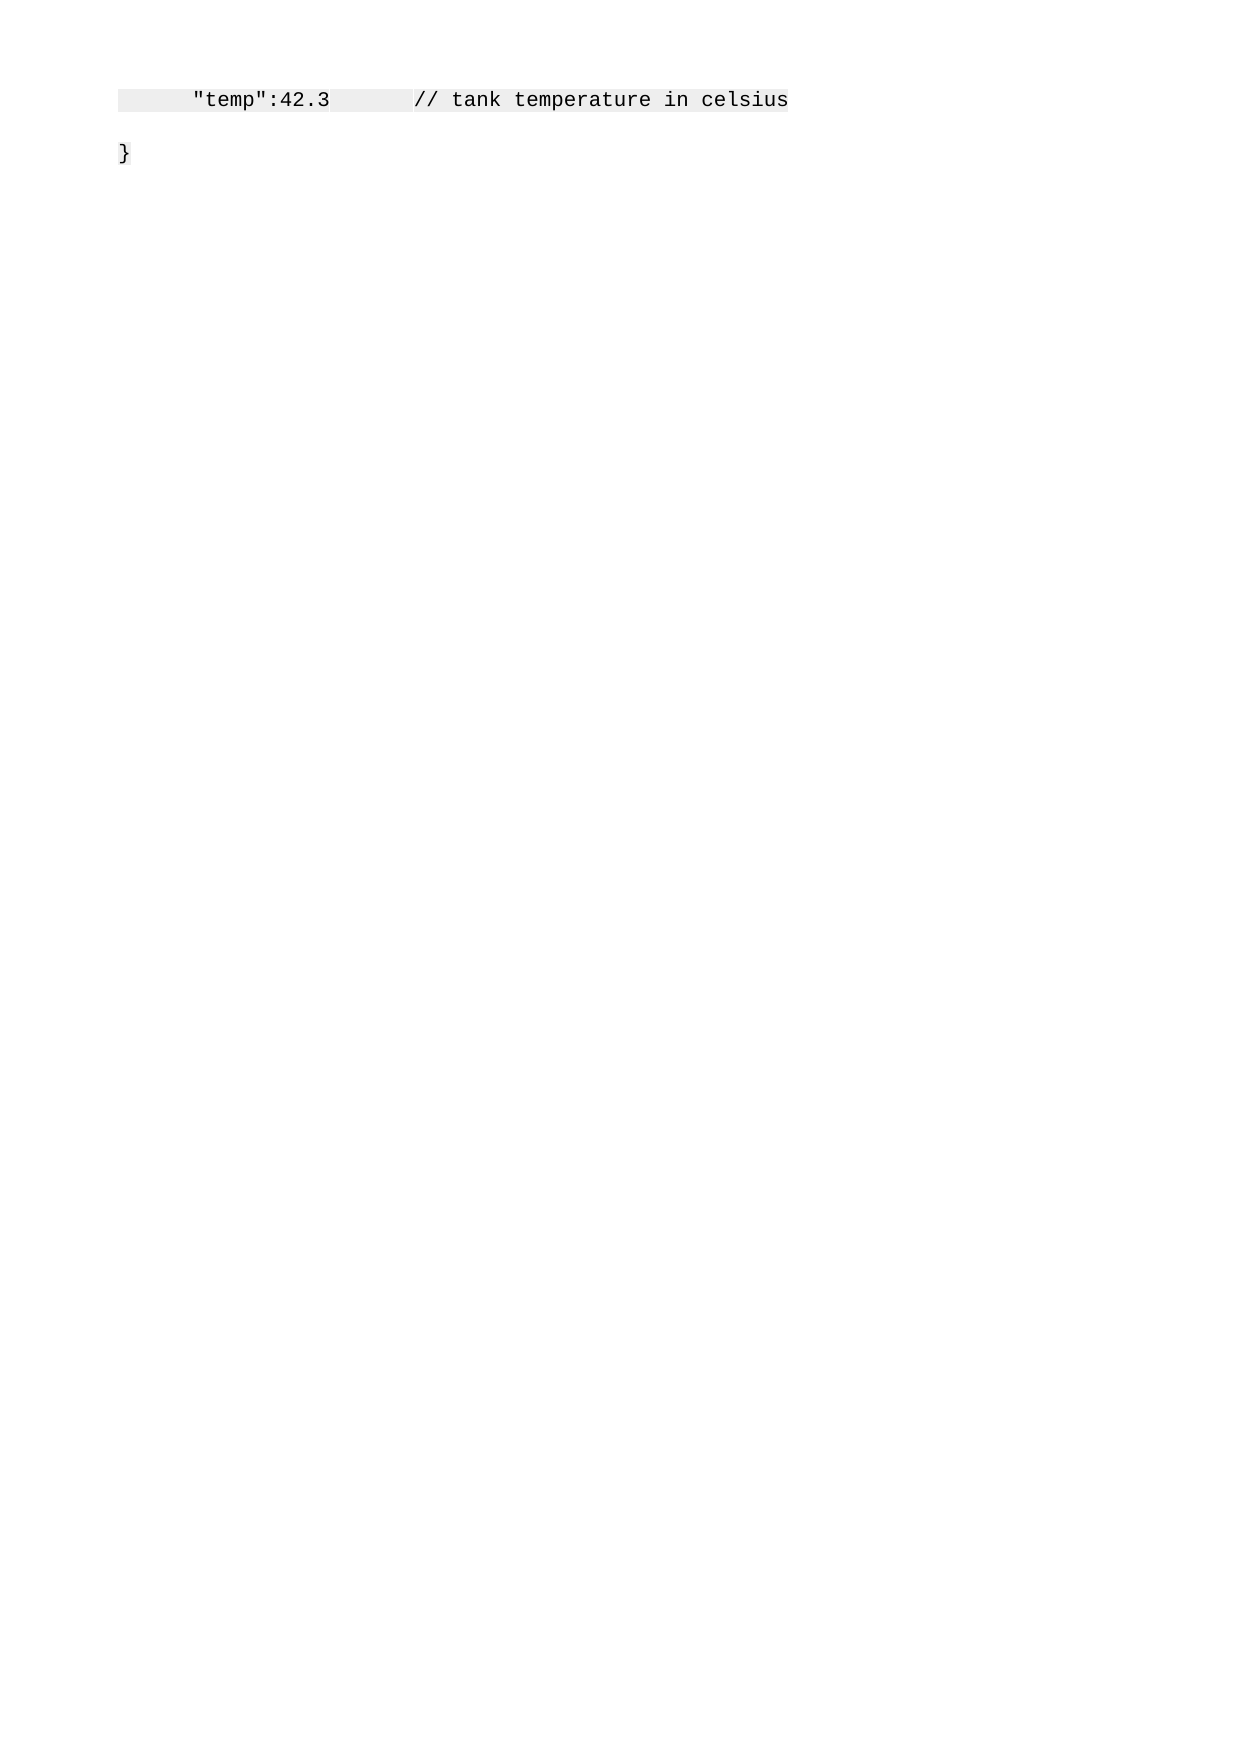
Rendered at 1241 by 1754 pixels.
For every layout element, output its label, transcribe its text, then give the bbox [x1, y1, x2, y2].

text "temp":42.3 // tank temperature in celsius [118, 88, 1122, 112]
text } [118, 142, 1122, 165]
